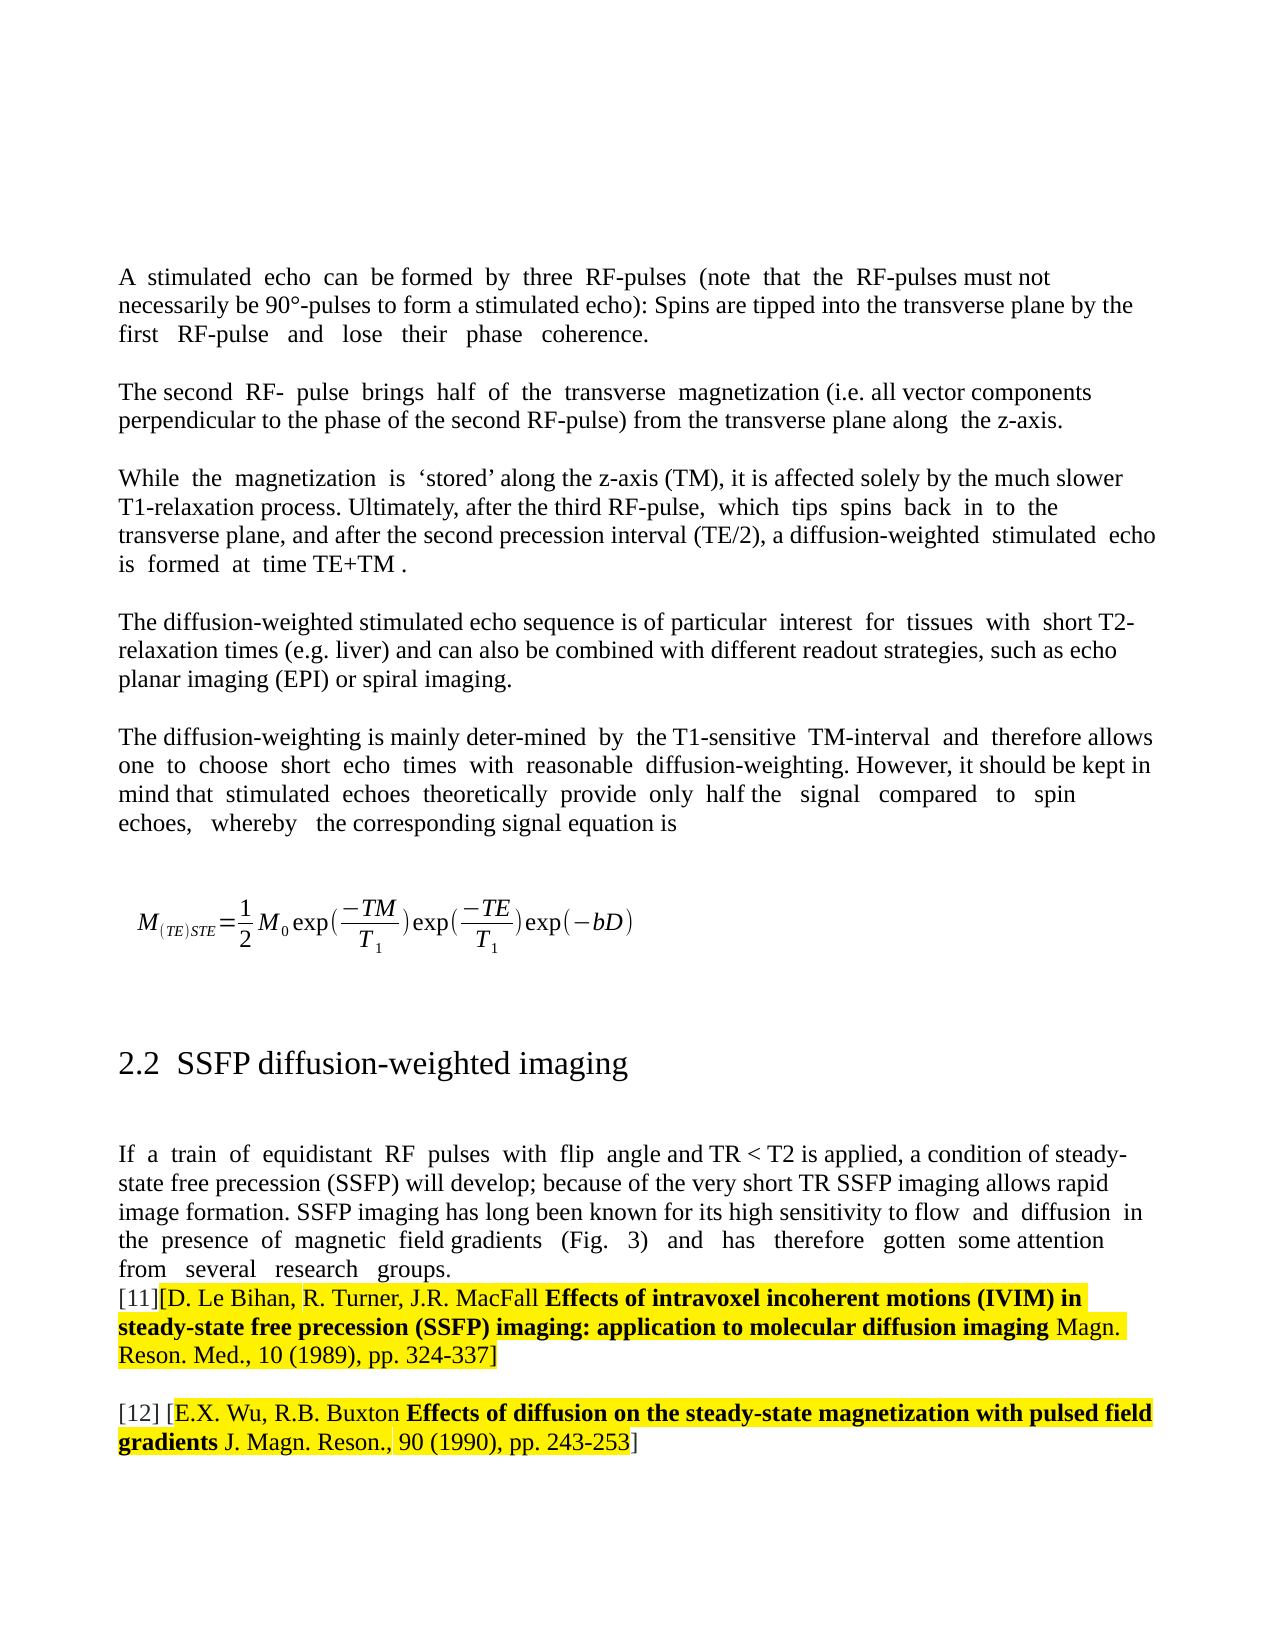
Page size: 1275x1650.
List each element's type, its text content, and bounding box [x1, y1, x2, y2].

text 2.2 SSFP diffusion-weighted imaging [118, 1043, 1157, 1082]
text While the magnetization is ‘stored’ along the z-axis (TM), it is affected solely by the much slower T1-relaxation process. Ultimately, after the third RF-pulse, which tips spins back in to the transverse plane, and after the second precession interval (TE/2), a diffusion-weighted stimulated echo is formed at time TE+TM . [118, 463, 1157, 578]
text If a train of equidistant RF pulses with flip angle and TR < T2 is applied, a condition of steady-state free precession (SSFP) will develop; because of the very short TR SSFP imaging allows rapid image formation. SSFP imaging has long been known for its high sensitivity to flow and diffusion in the presence of magnetic field gradients (Fig. 3) and has therefore gotten some attention from several research groups. [118, 1139, 1157, 1283]
text A stimulated echo can be formed by three RF-pulses (note that the RF-pulses must not necessarily be 90°-pulses to form a stimulated echo): Spins are tipped into the transverse plane by the first RF-pulse and lose their phase coherence. [118, 262, 1157, 348]
text [12] [E.X. Wu, R.B. Buxton Effects of diffusion on the steady-state magnetization with pulsed field gradients J. Magn. Reson., 90 (1990), pp. 243-253] [118, 1398, 1157, 1455]
text [11][D. Le Bihan, R. Turner, J.R. MacFall Effects of intravoxel incoherent motions (IVIM) in steady-state free precession (SSFP) imaging: application to molecular diffusion imaging Magn. Reson. Med., 10 (1989), pp. 324-337] [118, 1283, 1157, 1369]
text The second RF- pulse brings half of the transverse magnetization (i.e. all vector components perpendicular to the phase of the second RF-pulse) from the transverse plane along the z-axis. [118, 377, 1157, 434]
text The diffusion-weighted stimulated echo sequence is of particular interest for tissues with short T2-relaxation times (e.g. liver) and can also be combined with different readout strategies, such as echo planar imaging (EPI) or spiral imaging. [118, 607, 1157, 693]
text The diffusion-weighting is mainly deter-mined by the T1-sensitive TM-interval and therefore allows one to choose short echo times with reasonable diffusion-weighting. However, it should be kept in mind that stimulated echoes theoretically provide only half the signal compared to spin echoes, whereby the corresponding signal equation is [118, 722, 1157, 837]
